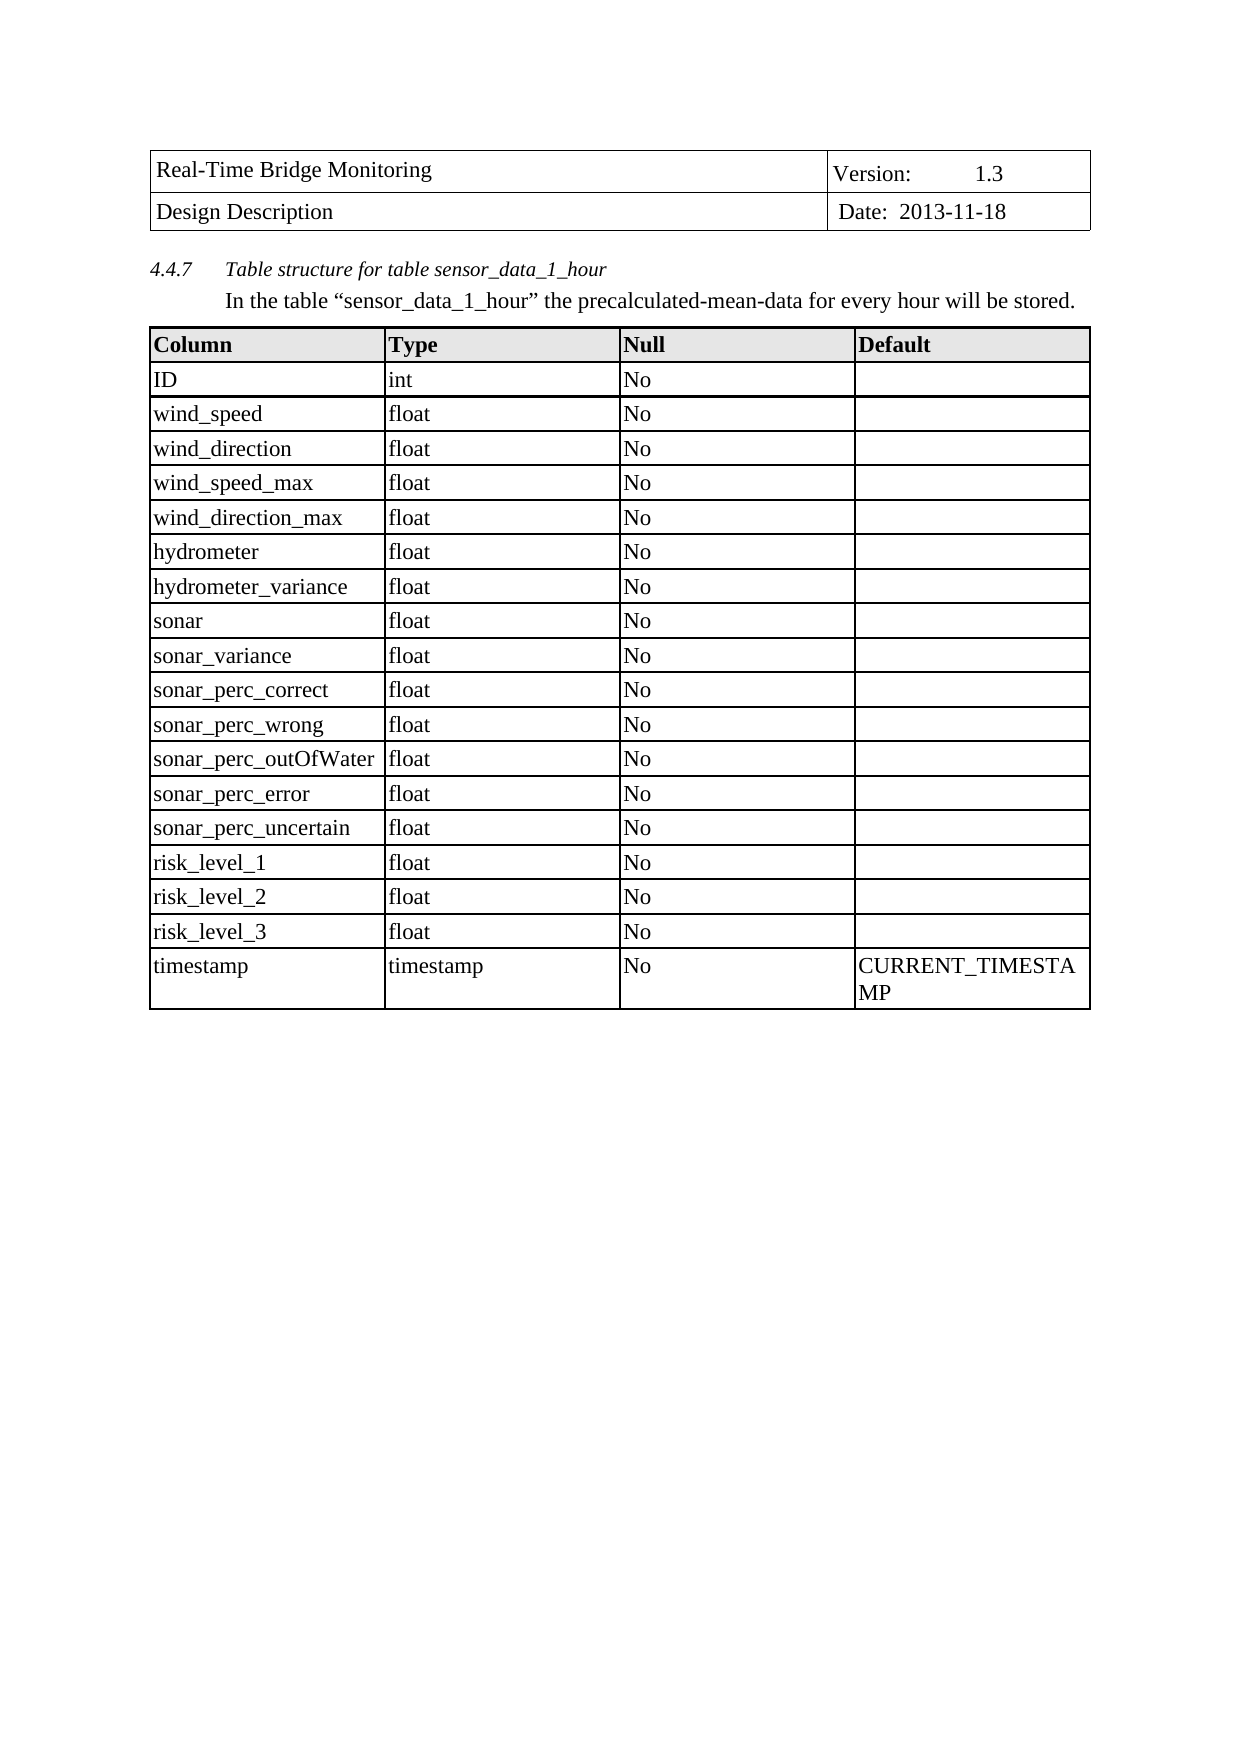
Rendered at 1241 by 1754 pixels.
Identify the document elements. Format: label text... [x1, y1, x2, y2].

table_cell No [621, 363, 854, 395]
table_cell hydrometer [151, 535, 384, 568]
table_cell No [621, 742, 854, 775]
table_header Default [856, 329, 1089, 361]
subtitle Table structure for table sensor_data_1_hour [150, 256, 1090, 281]
table_cell [856, 535, 1089, 568]
table_cell sonar_perc_wrong [151, 708, 384, 740]
table_cell sonar_perc_uncertain [151, 811, 384, 844]
table_cell ID [151, 363, 384, 395]
table_cell float [386, 777, 619, 809]
table_cell int [386, 363, 619, 395]
table_cell [856, 915, 1089, 947]
table_cell float [386, 604, 619, 637]
table_cell float [386, 673, 619, 706]
table_cell No [621, 880, 854, 913]
table_cell No [621, 846, 854, 878]
table_cell sonar_perc_error [151, 777, 384, 809]
table_cell [856, 363, 1089, 395]
table_cell [856, 466, 1089, 499]
table_cell float [386, 742, 619, 775]
table_cell sonar [151, 604, 384, 637]
table_cell [856, 708, 1089, 740]
table_cell timestamp [386, 949, 619, 1008]
table_cell [856, 777, 1089, 809]
table_cell [856, 673, 1089, 706]
table_cell float [386, 501, 619, 533]
table_cell float [386, 880, 619, 913]
table_cell No [621, 466, 854, 499]
table_cell No [621, 570, 854, 602]
table_cell [856, 846, 1089, 878]
table_header Column [151, 329, 384, 361]
table_cell float [386, 398, 619, 430]
text In the table “sensor_data_1_hour” the precalculated-mean-data for every hour will be stored. [225, 288, 1090, 314]
table_cell [856, 639, 1089, 671]
table_cell [856, 398, 1089, 430]
table_cell float [386, 432, 619, 464]
table_cell sonar_variance [151, 639, 384, 671]
table_cell No [621, 708, 854, 740]
table_cell risk_level_3 [151, 915, 384, 947]
table_cell No [621, 777, 854, 809]
table_cell float [386, 811, 619, 844]
table_cell float [386, 639, 619, 671]
table_cell [856, 501, 1089, 533]
table_cell No [621, 398, 854, 430]
table_cell sonar_perc_outOfWater [151, 742, 384, 775]
table_cell risk_level_1 [151, 846, 384, 878]
table_cell No [621, 535, 854, 568]
table_cell wind_speed_max [151, 466, 384, 499]
table_cell No [621, 432, 854, 464]
table_header Type [386, 329, 619, 361]
table_cell risk_level_2 [151, 880, 384, 913]
table_cell float [386, 535, 619, 568]
table_cell [856, 811, 1089, 844]
table_cell [856, 570, 1089, 602]
table_cell No [621, 501, 854, 533]
table_cell float [386, 708, 619, 740]
table_cell CURRENT_TIMESTAMP [856, 949, 1089, 1008]
table_cell No [621, 915, 854, 947]
table_cell float [386, 915, 619, 947]
table_cell wind_direction_max [151, 501, 384, 533]
table_cell hydrometer_variance [151, 570, 384, 602]
table_cell wind_direction [151, 432, 384, 464]
table_cell [856, 742, 1089, 775]
table_header Null [621, 329, 854, 361]
table_cell [856, 432, 1089, 464]
table_cell float [386, 570, 619, 602]
table_cell float [386, 466, 619, 499]
table_cell wind_speed [151, 398, 384, 430]
table_cell No [621, 811, 854, 844]
table_cell No [621, 639, 854, 671]
table_cell No [621, 673, 854, 706]
table_cell No [621, 604, 854, 637]
table_cell No [621, 949, 854, 1008]
table_cell [856, 880, 1089, 913]
table_cell float [386, 846, 619, 878]
table_cell timestamp [151, 949, 384, 1008]
table_cell [856, 604, 1089, 637]
table_cell sonar_perc_correct [151, 673, 384, 706]
